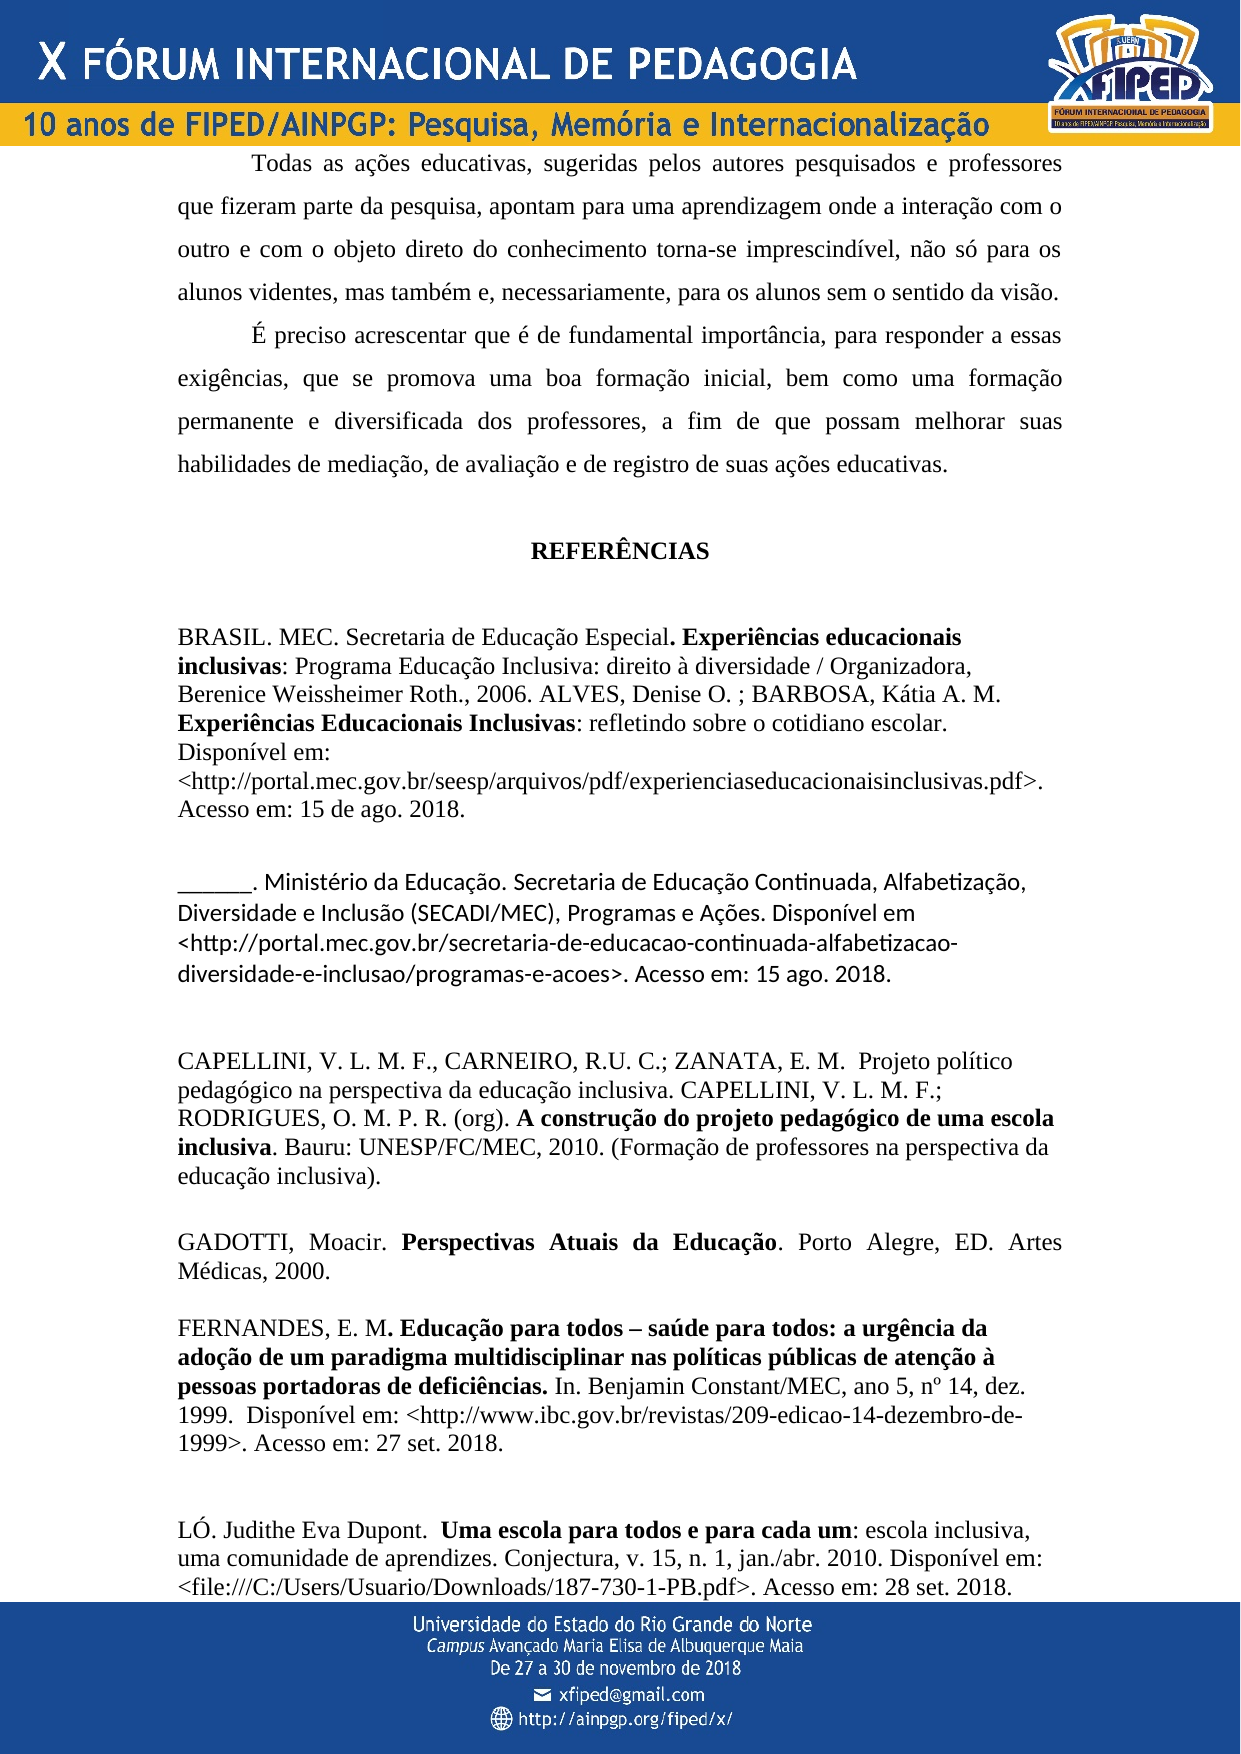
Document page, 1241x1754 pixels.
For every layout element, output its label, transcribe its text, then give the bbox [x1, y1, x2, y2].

text É preciso acrescentar que é de fundamental importância, para responder a essas exigências, que se promova uma boa formação inicial, bem como uma formação permanente e diversificada dos professores, a fim de que possam melhorar suas habilidades de mediação, de avaliação e de registro de suas ações educativas. [177, 320, 1063, 478]
text REFERÊNCIAS [177, 536, 1063, 564]
text FERNANDES, E. M. Educação para todos – saúde para todos: a urgência da adoção de um paradigma multidisciplinar nas políticas públicas de atenção à pessoas portadoras de deficiências. In. Benjamin Constant/MEC, ano 5, nº 14, dez. 1999. Disponível em: <http://www.ibc.gov.br/revistas/209-edicao-14-dezembro-de-1999>. Acesso em: 27 set. 2018. [177, 1313, 1063, 1457]
text Todas as ações educativas, sugeridas pelos autores pesquisados e professores que fizeram parte da pesquisa, apontam para uma aprendizagem onde a interação com o outro e com o objeto direto do conhecimento torna-se imprescindível, não só para os alunos videntes, mas também e, necessariamente, para os alunos sem o sentido da visão. [177, 148, 1063, 306]
text ______. Ministério da Educação. Secretaria de Educação Continuada, Alfabetização, Diversidade e Inclusão (SECADI/MEC), Programas e Ações. Disponível em <http://portal.mec.gov.br/secretaria-de-educacao-continuada-alfabetizacao-diversidade-e-inclusao/programas-e-acoes>. Acesso em: 15 ago. 2018. [177, 866, 1063, 988]
text GADOTTI, Moacir. Perspectivas Atuais da Educação. Porto Alegre, ED. Artes Médicas, 2000. [177, 1227, 1063, 1285]
text BRASIL. MEC. Secretaria de Educação Especial. Experiências educacionais inclusivas: Programa Educação Inclusiva: direito à diversidade / Organizadora, Berenice Weissheimer Roth., 2006. ALVES, Denise O. ; BARBOSA, Kátia A. M. Experiências Educacionais Inclusivas: refletindo sobre o cotidiano escolar. Disponível em: <http://portal.mec.gov.br/seesp/arquivos/pdf/experienciaseducacionaisinclusivas.pdf>. Acesso em: 15 de ago. 2018. [177, 622, 1063, 823]
text LÓ. Judithe Eva Dupont. Uma escola para todos e para cada um: escola inclusiva, uma comunidade de aprendizes. Conjectura, v. 15, n. 1, jan./abr. 2010. Disponível em: <file:///C:/Users/Usuario/Downloads/187-730-1-PB.pdf>. Acesso em: 28 set. 2018. [177, 1515, 1063, 1601]
text CAPELLINI, V. L. M. F., CARNEIRO, R.U. C.; ZANATA, E. M. Projeto político pedagógico na perspectiva da educação inclusiva. CAPELLINI, V. L. M. F.; RODRIGUES, O. M. P. R. (org). A construção do projeto pedagógico de uma escola inclusiva. Bauru: UNESP/FC/MEC, 2010. (Formação de professores na perspectiva da educação inclusiva). [177, 1046, 1063, 1190]
